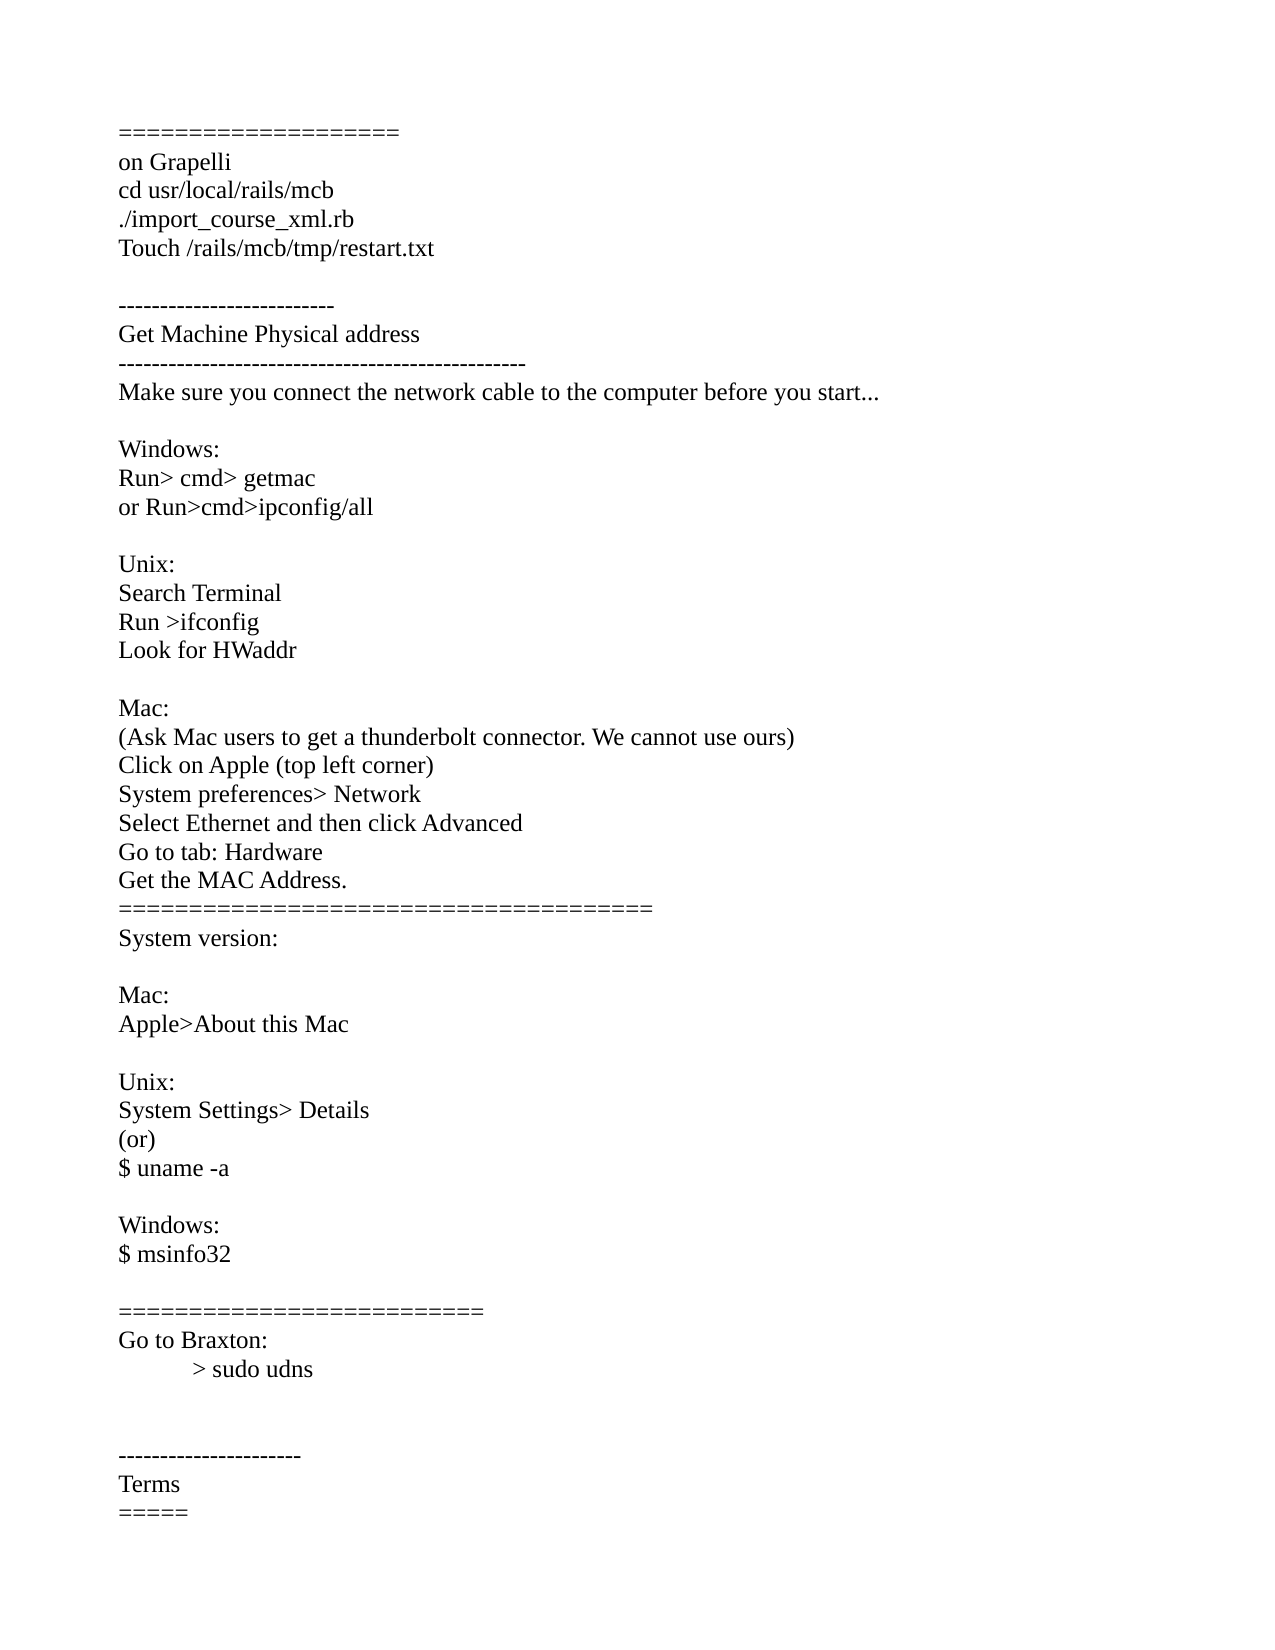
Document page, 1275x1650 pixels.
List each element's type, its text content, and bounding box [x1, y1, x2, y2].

text Get Machine Physical address [118, 319, 1157, 348]
text Run >ifconfig [118, 607, 1157, 636]
text ------------------------------------------------- [118, 348, 1157, 377]
text ====================================== [118, 894, 1157, 923]
text Mac: [118, 693, 1157, 722]
text Click on Apple (top left corner) [118, 751, 1157, 779]
text cd usr/local/rails/mcb [118, 176, 1157, 204]
text or Run>cmd>ipconfig/all [118, 492, 1157, 521]
text Apple>About this Mac [118, 1009, 1157, 1038]
text (or) [118, 1124, 1157, 1153]
text Terms [118, 1469, 1157, 1498]
text Select Ethernet and then click Advanced [118, 808, 1157, 837]
text > sudo udns [118, 1354, 1157, 1383]
text Unix: [118, 549, 1157, 578]
text Mac: [118, 981, 1157, 1009]
text Get the MAC Address. [118, 866, 1157, 894]
text ---------------------- [118, 1441, 1157, 1469]
text $ msinfo32 [118, 1239, 1157, 1268]
text System Settings> Details [118, 1096, 1157, 1124]
text ==================== [118, 118, 1157, 147]
text $ uname -a [118, 1153, 1157, 1182]
text Make sure you connect the network cable to the computer before you start... [118, 377, 1157, 406]
text ========================== [118, 1297, 1157, 1326]
text -------------------------- [118, 291, 1157, 319]
text Go to Braxton: [118, 1326, 1157, 1354]
text Search Terminal [118, 578, 1157, 607]
text Touch /rails/mcb/tmp/restart.txt [118, 233, 1157, 262]
text on Grapelli [118, 147, 1157, 176]
text Look for HWaddr [118, 636, 1157, 664]
text ./import_course_xml.rb [118, 204, 1157, 233]
text Windows: [118, 1211, 1157, 1239]
text (Ask Mac users to get a thunderbolt connector. We cannot use ours) [118, 722, 1157, 751]
text Windows: [118, 434, 1157, 463]
text System preferences> Network [118, 779, 1157, 808]
text Unix: [118, 1067, 1157, 1096]
text ===== [118, 1498, 1157, 1527]
text Go to tab: Hardware [118, 837, 1157, 866]
text System version: [118, 923, 1157, 952]
text Run> cmd> getmac [118, 463, 1157, 492]
